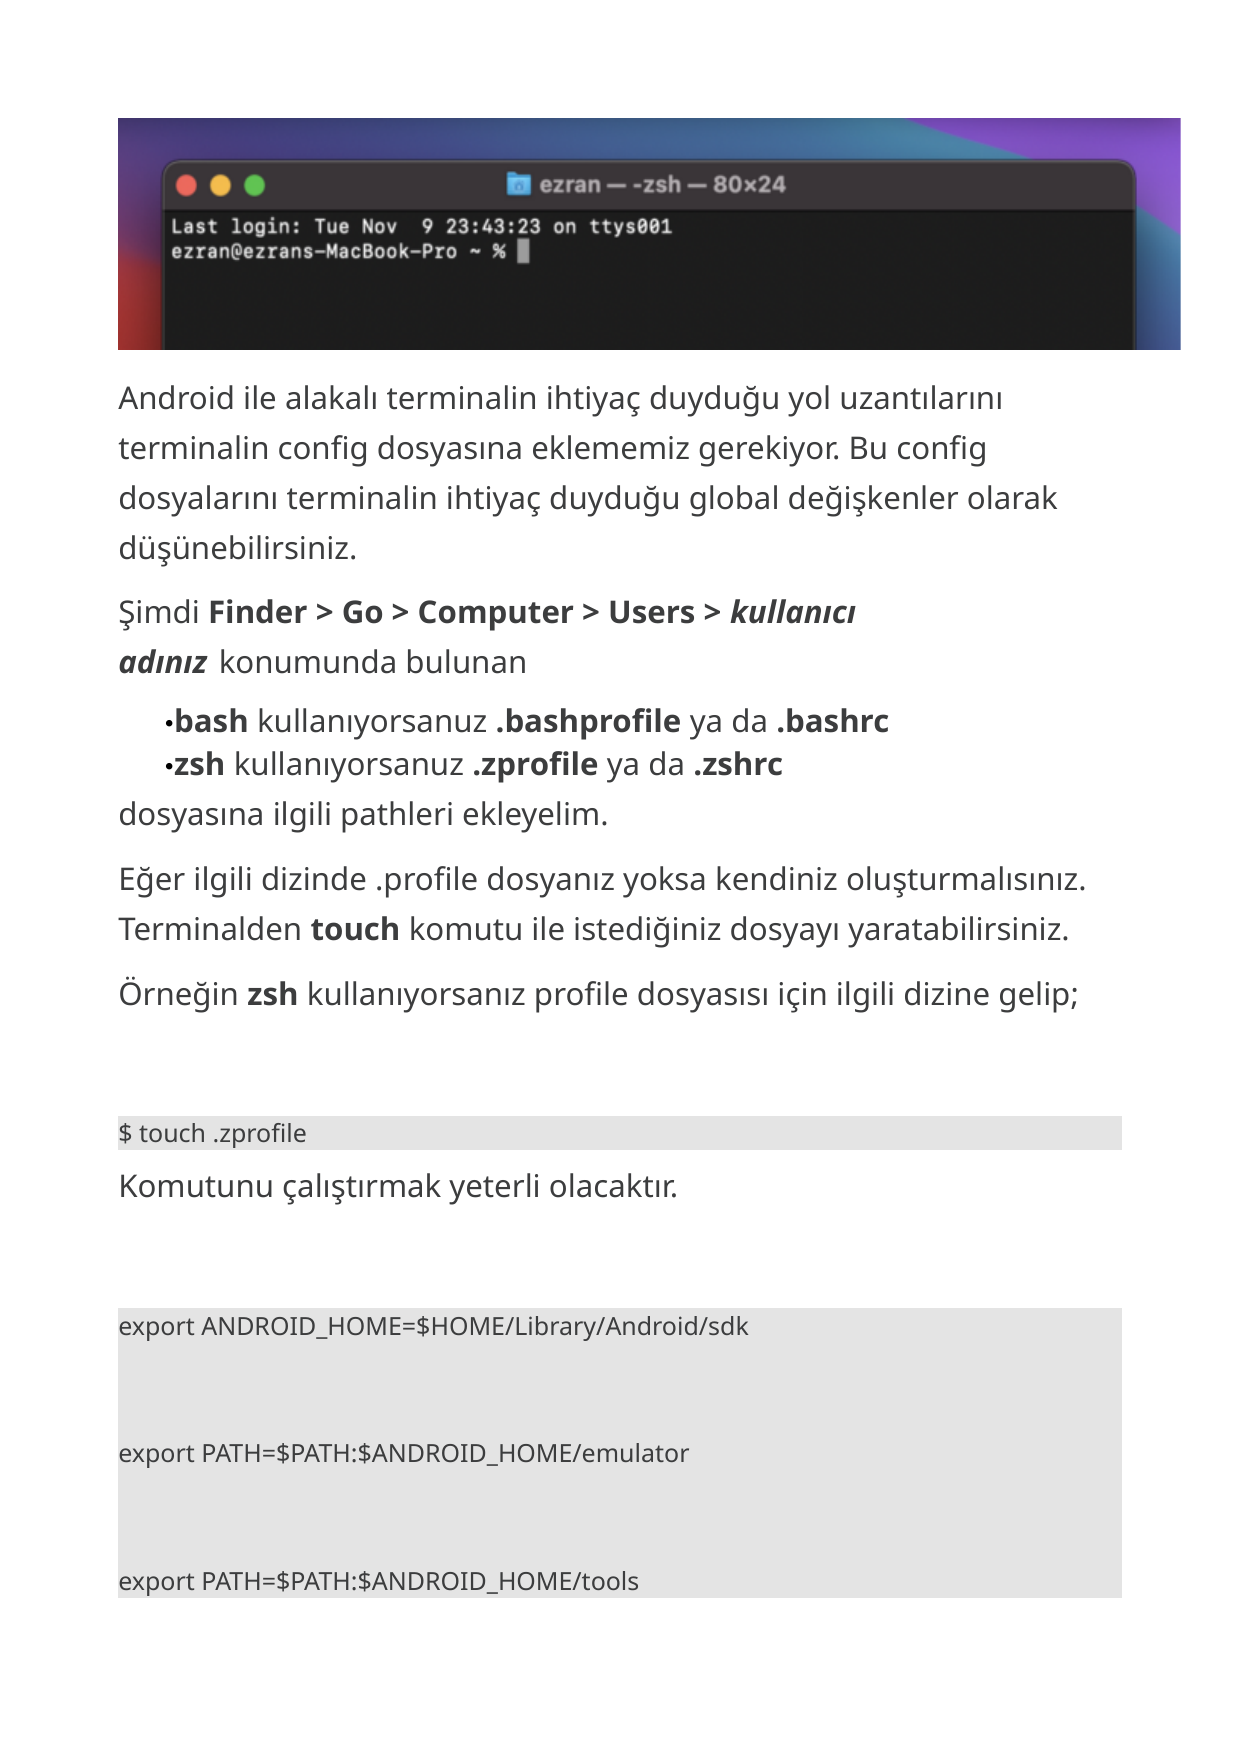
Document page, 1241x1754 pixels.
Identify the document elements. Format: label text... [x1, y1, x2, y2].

text Örneğin zsh kullanıyorsanız profile dosyasısı için ilgili dizine gelip; [118, 964, 1122, 1014]
list zsh kullanıyorsanuz .zprofile ya da .zshrc [165, 741, 1122, 785]
text Şimdi Finder > Go > Computer > Users > kullanıcı adınız konumunda bulunan [118, 583, 1122, 683]
picture [118, 118, 1181, 350]
text Android ile alakalı terminalin ihtiyaç duyduğu yol uzantılarını terminalin config dosyasına eklememiz gerekiyor. Bu config dosyalarını terminalin ihtiyaç duyduğu global değişkenler olarak düşünebilirsiniz. [118, 368, 1122, 568]
text dosyasına ilgili pathleri ekleyelim. [118, 785, 1122, 835]
text $ touch .zprofile [118, 1116, 1122, 1150]
text export ANDROID_HOME=$HOME/Library/Android/sdk [118, 1308, 1122, 1342]
list bash kullanıyorsanuz .bashprofile ya da .bashrc [165, 697, 1122, 741]
text Eğer ilgili dizinde .profile dosyanız yoksa kendiniz oluşturmalısınız. Terminalden touch komutu ile istediğiniz dosyayı yaratabilirsiniz. [118, 849, 1122, 949]
text export PATH=$PATH:$ANDROID_HOME/tools [118, 1563, 1122, 1598]
text export PATH=$PATH:$ANDROID_HOME/emulator [118, 1436, 1122, 1470]
text Komutunu çalıştırmak yeterli olacaktır. [118, 1156, 1122, 1206]
